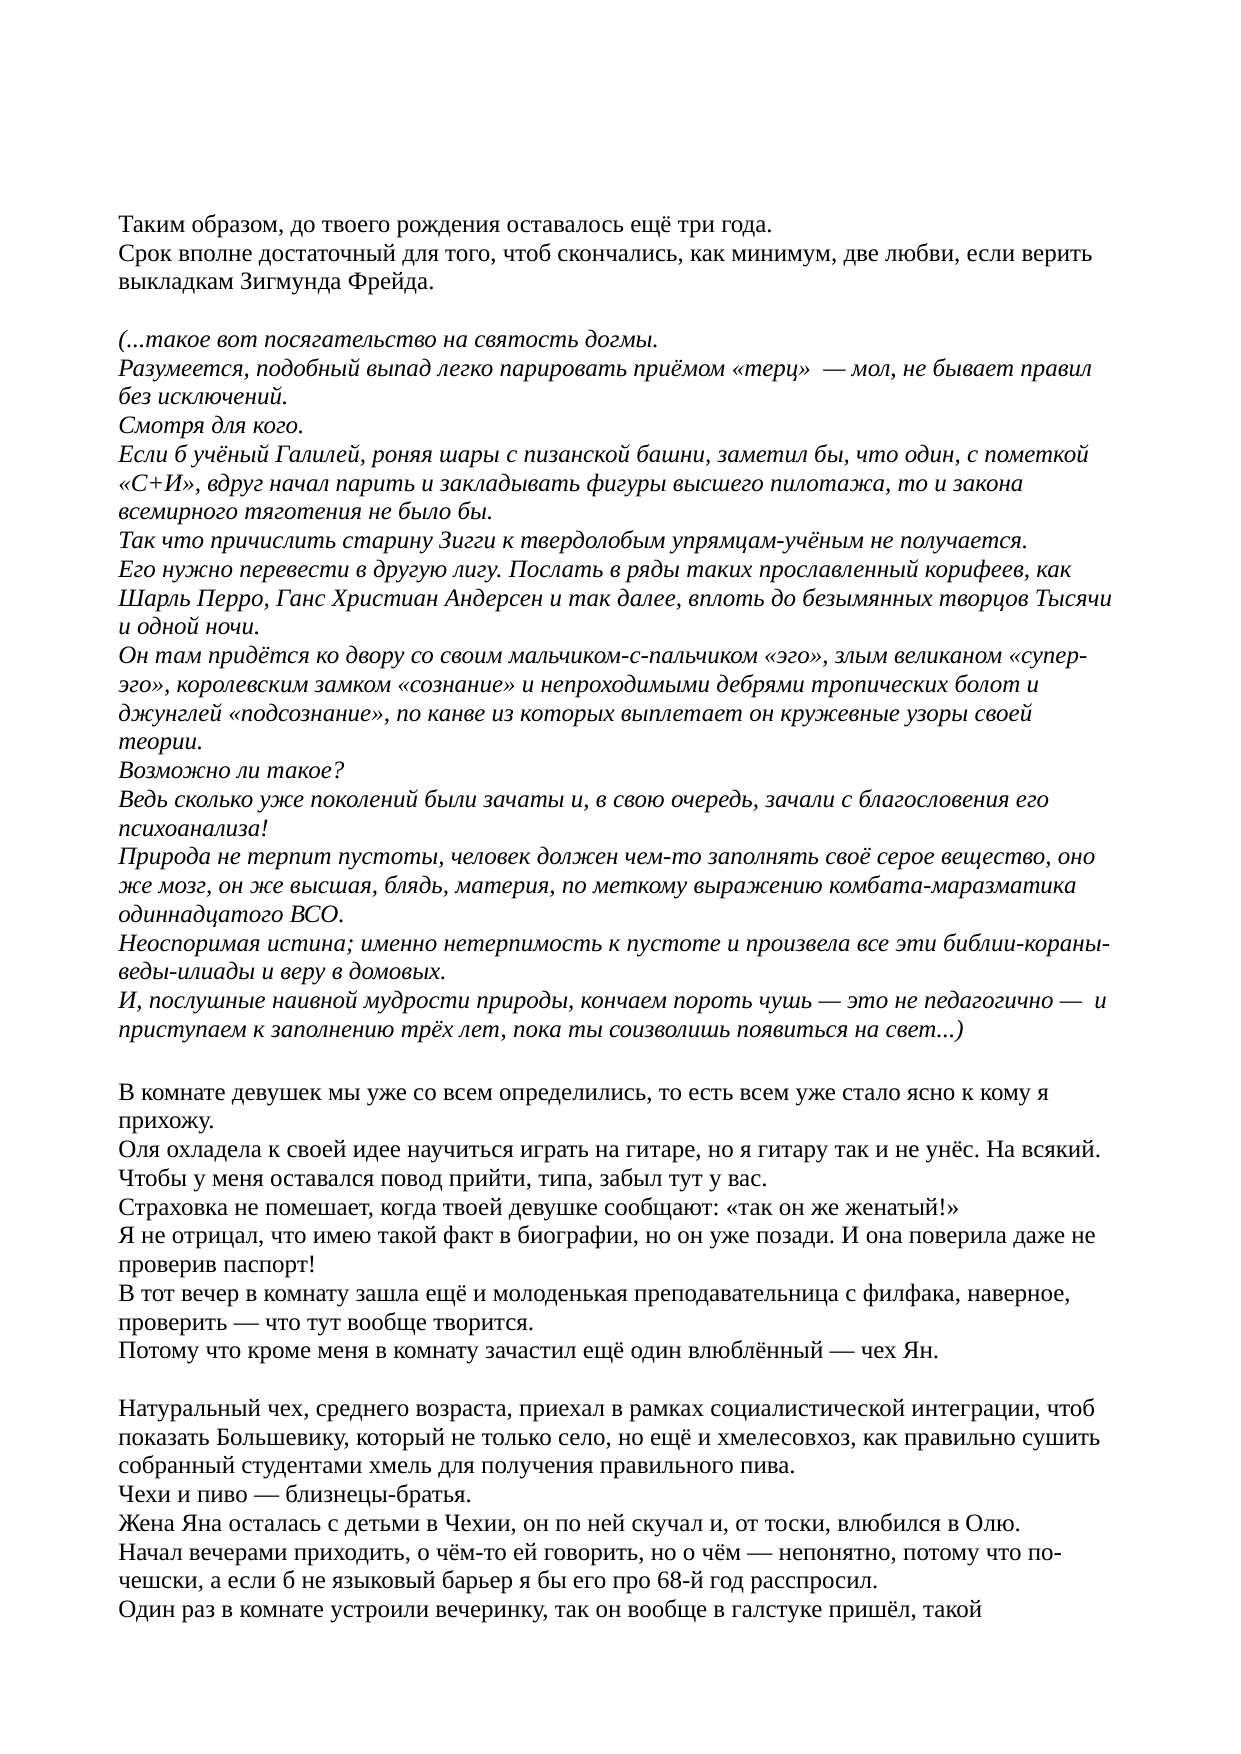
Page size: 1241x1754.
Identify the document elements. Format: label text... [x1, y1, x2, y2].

text Неоспоримая истина; именно нетерпимость к пустоте и произвела все эти библии-кораны-веды-илиады и веру в домовых. [118, 928, 1122, 985]
text Страховка не помешает, когда твоей девушке сообщают: «так он же женатый!» [118, 1192, 1122, 1221]
text Один раз в комнате устроили вечеринку, так он вообще в галстуке пришёл, такой [118, 1594, 1122, 1623]
text (...такое вот посягательство на святость догмы. [118, 324, 1122, 353]
text Смотря для кого. [118, 410, 1122, 439]
text В тот вечер в комнату зашла ещё и молоденькая преподавательница с филфака, наверное, проверить — что тут вообще творится. [118, 1278, 1122, 1336]
text Он там придётся ко двору со своим мальчиком-с-пальчиком «эго», злым великаном «супер-эго», королевским замком «сознание» и непроходимыми дебрями тропических болот и джунглей «подсознание», по канве из которых выплетает он кружевные узоры своей теории. [118, 640, 1122, 755]
text Жена Яна осталась с детьми в Чехии, он по ней скучал и, от тоски, влюбился в Олю. [118, 1508, 1122, 1537]
text Так что причислить старину Зигги к твердолобым упрямцам-учёным не получается. [118, 525, 1122, 554]
text Природа не терпит пустоты, человек должен чем-то заполнять своё серое вещество, оно же мозг, он же высшая, блядь, материя, по меткому выражению комбата-маразматика одиннадцатого ВСО. [118, 841, 1122, 928]
text Я не отрицал, что имею такой факт в биографии, но он уже позади. И она поверила даже не проверив паспорт! [118, 1221, 1122, 1278]
text И, послушные наивной мудрости природы, кончаем пороть чушь — это не педагогично — и приступаем к заполнению трёх лет, пока ты соизволишь появиться на свет...) [118, 985, 1122, 1043]
text Таким образом, до твоего рождения оставалось ещё три года. [118, 209, 1122, 238]
text Срок вполне достаточный для того, чтоб скончались, как минимум, две любви, если верить выкладкам Зигмунда Фрейда. [118, 238, 1122, 295]
text Оля охладела к своей идее научиться играть на гитаре, но я гитару так и не унёс. На всякий. Чтобы у меня оставался повод прийти, типа, забыл тут у вас. [118, 1134, 1122, 1192]
text Если б учёный Галилей, роняя шары с пизанской башни, заметил бы, что один, с пометкой «С+И», вдруг начал парить и закладывать фигуры высшего пилотажа, то и закона всемирного тяготения не было бы. [118, 439, 1122, 525]
text Начал вечерами приходить, о чём-то ей говорить, но о чём — непонятно, потому что по-чешски, а если б не языковый барьер я бы его про 68-й год расспросил. [118, 1537, 1122, 1594]
text Потому что кроме меня в комнату зачастил ещё один влюблённый — чех Ян. [118, 1336, 1122, 1364]
text В комнате девушек мы уже со всем определились, то есть всем уже стало ясно к кому я прихожу. [118, 1077, 1122, 1134]
text Возможно ли такое? [118, 755, 1122, 784]
text Натуральный чех, среднего возраста, приехал в рамках социалистической интеграции, чтоб показать Большевику, который не только село, но ещё и хмелесовхоз, как правильно сушить собранный студентами хмель для получения правильного пива. [118, 1393, 1122, 1479]
text Ведь сколько уже поколений были зачаты и, в свою очередь, зачали с благословения его психоанализа! [118, 784, 1122, 841]
text Его нужно перевести в другую лигу. Послать в ряды таких прославленный корифеев, как Шарль Перро, Ганс Христиан Андерсен и так далее, вплоть до безымянных творцов Тысячи и одной ночи. [118, 554, 1122, 640]
text Чехи и пиво — близнецы-братья. [118, 1479, 1122, 1508]
text Разумеется, подобный выпад легко парировать приёмом «терц» — мол, не бывает правил без исключений. [118, 353, 1122, 410]
